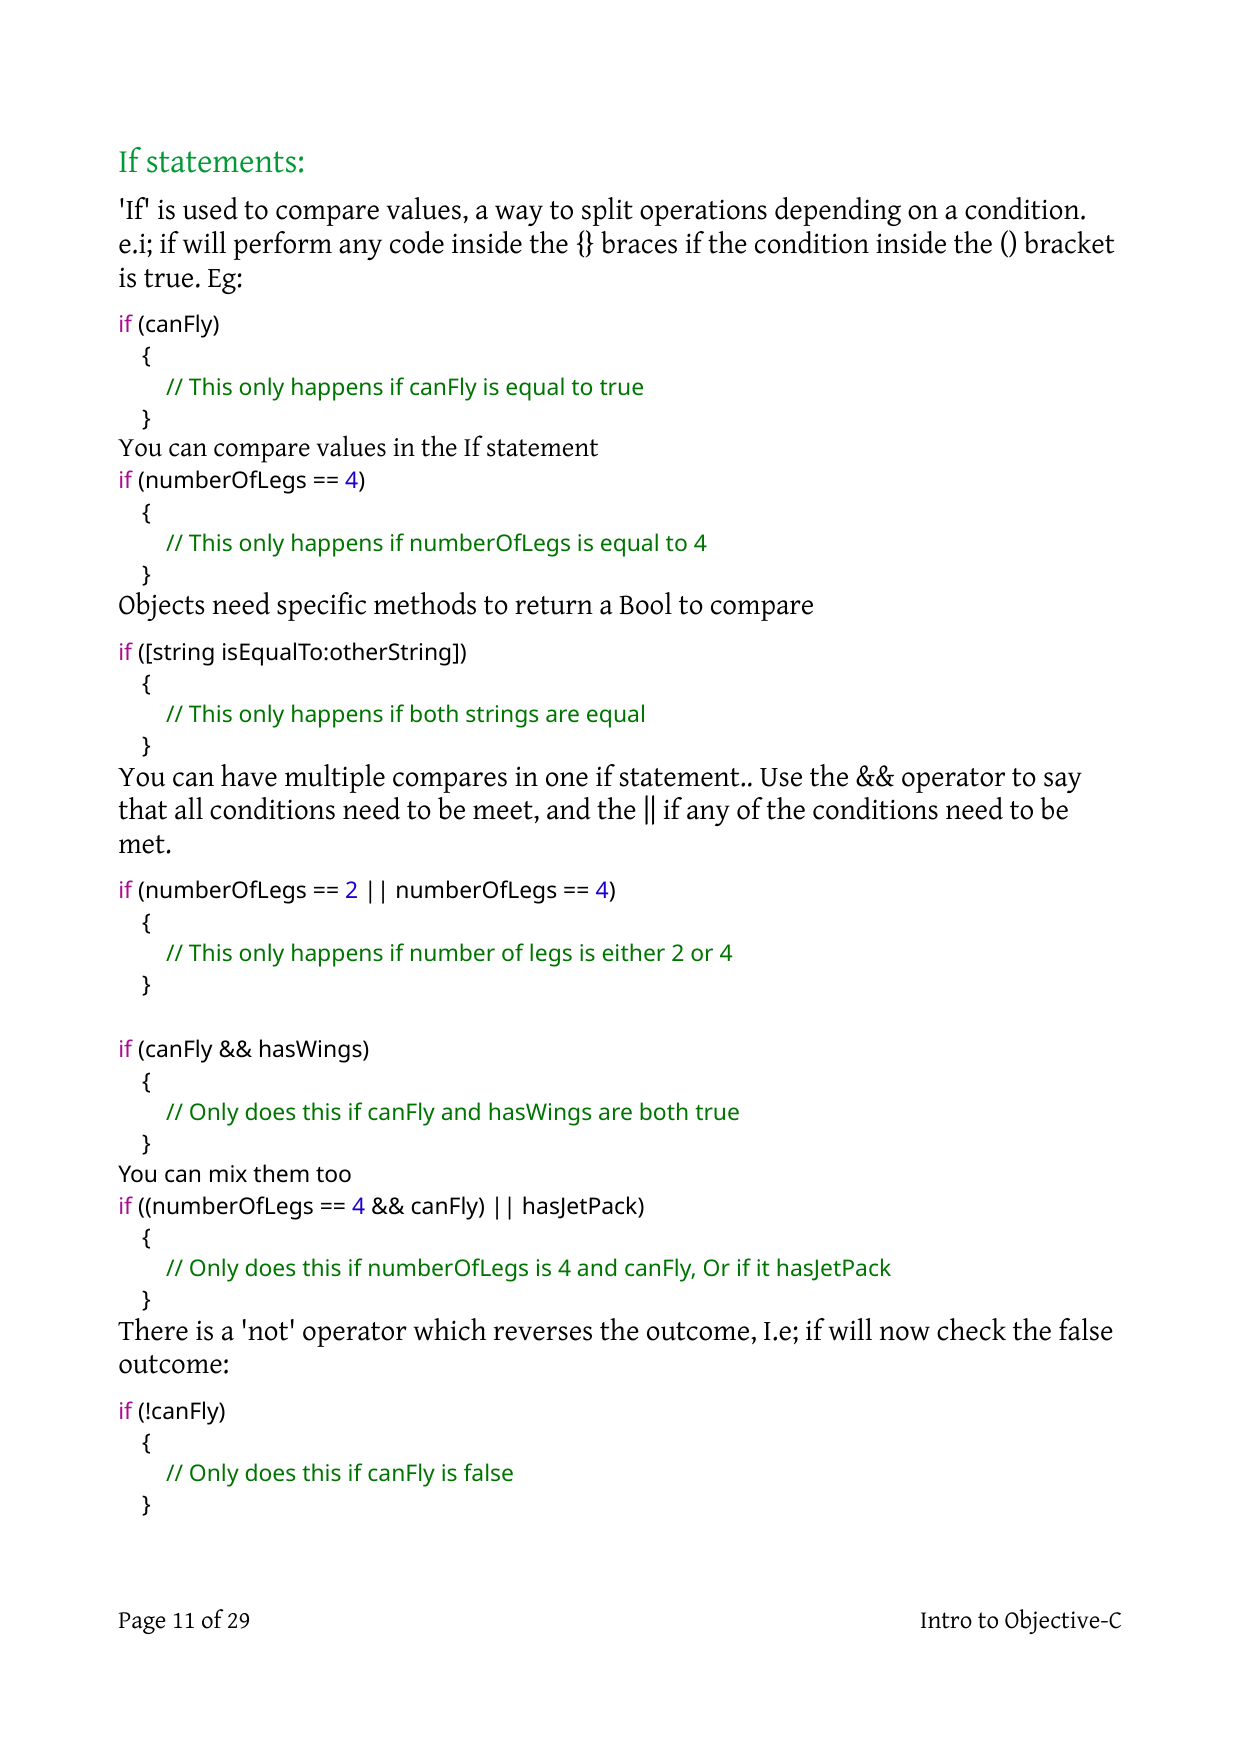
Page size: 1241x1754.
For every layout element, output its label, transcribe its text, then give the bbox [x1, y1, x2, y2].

text if (canFly) [118, 308, 1122, 339]
text if ((numberOfLegs == 4 && canFly) || hasJetPack) [118, 1189, 1122, 1221]
text You can have multiple compares in one if statement.. Use the && operator to say that all conditions need to be meet, and the || if any of the conditions need to be met. [118, 761, 1122, 862]
text // Only does this if numberOfLegs is 4 and canFly, Or if it hasJetPack [118, 1252, 1122, 1283]
text { [118, 339, 1122, 370]
text { [118, 906, 1122, 937]
text } [118, 402, 1122, 433]
text if (!canFly) [118, 1394, 1122, 1426]
text // This only happens if canFly is equal to true [118, 370, 1122, 402]
text // This only happens if numberOfLegs is equal to 4 [118, 527, 1122, 558]
text } [118, 729, 1122, 761]
text // This only happens if both strings are equal [118, 698, 1122, 729]
text } [118, 968, 1122, 999]
text 'If' is used to compare values, a way to split operations depending on a condition. e.i; if will perform any code inside the {} braces if the condition inside the () bracket is true. Eg: [118, 194, 1122, 295]
text // Only does this if canFly and hasWings are both true [118, 1096, 1122, 1127]
text Objects need specific methods to return a Bool to compare [118, 589, 1122, 623]
text if (numberOfLegs == 2 || numberOfLegs == 4) [118, 874, 1122, 906]
text { [118, 667, 1122, 698]
text You can compare values in the If statement [118, 433, 1122, 464]
text You can mix them too [118, 1158, 1122, 1189]
text if (numberOfLegs == 4) [118, 464, 1122, 496]
text } [118, 558, 1122, 589]
text // Only does this if canFly is false [118, 1457, 1122, 1488]
text } [118, 1127, 1122, 1158]
text There is a 'not' operator which reverses the outcome, I.e; if will now check the false outcome: [118, 1314, 1122, 1382]
text if (canFly && hasWings) [118, 1033, 1122, 1064]
text } [118, 1283, 1122, 1314]
text if ([string isEqualTo:otherString]) [118, 636, 1122, 667]
text { [118, 1064, 1122, 1096]
text { [118, 1426, 1122, 1457]
text { [118, 1221, 1122, 1252]
subtitle If statements: [118, 143, 1122, 182]
text } [118, 1488, 1122, 1519]
text { [118, 496, 1122, 527]
text // This only happens if number of legs is either 2 or 4 [118, 937, 1122, 968]
